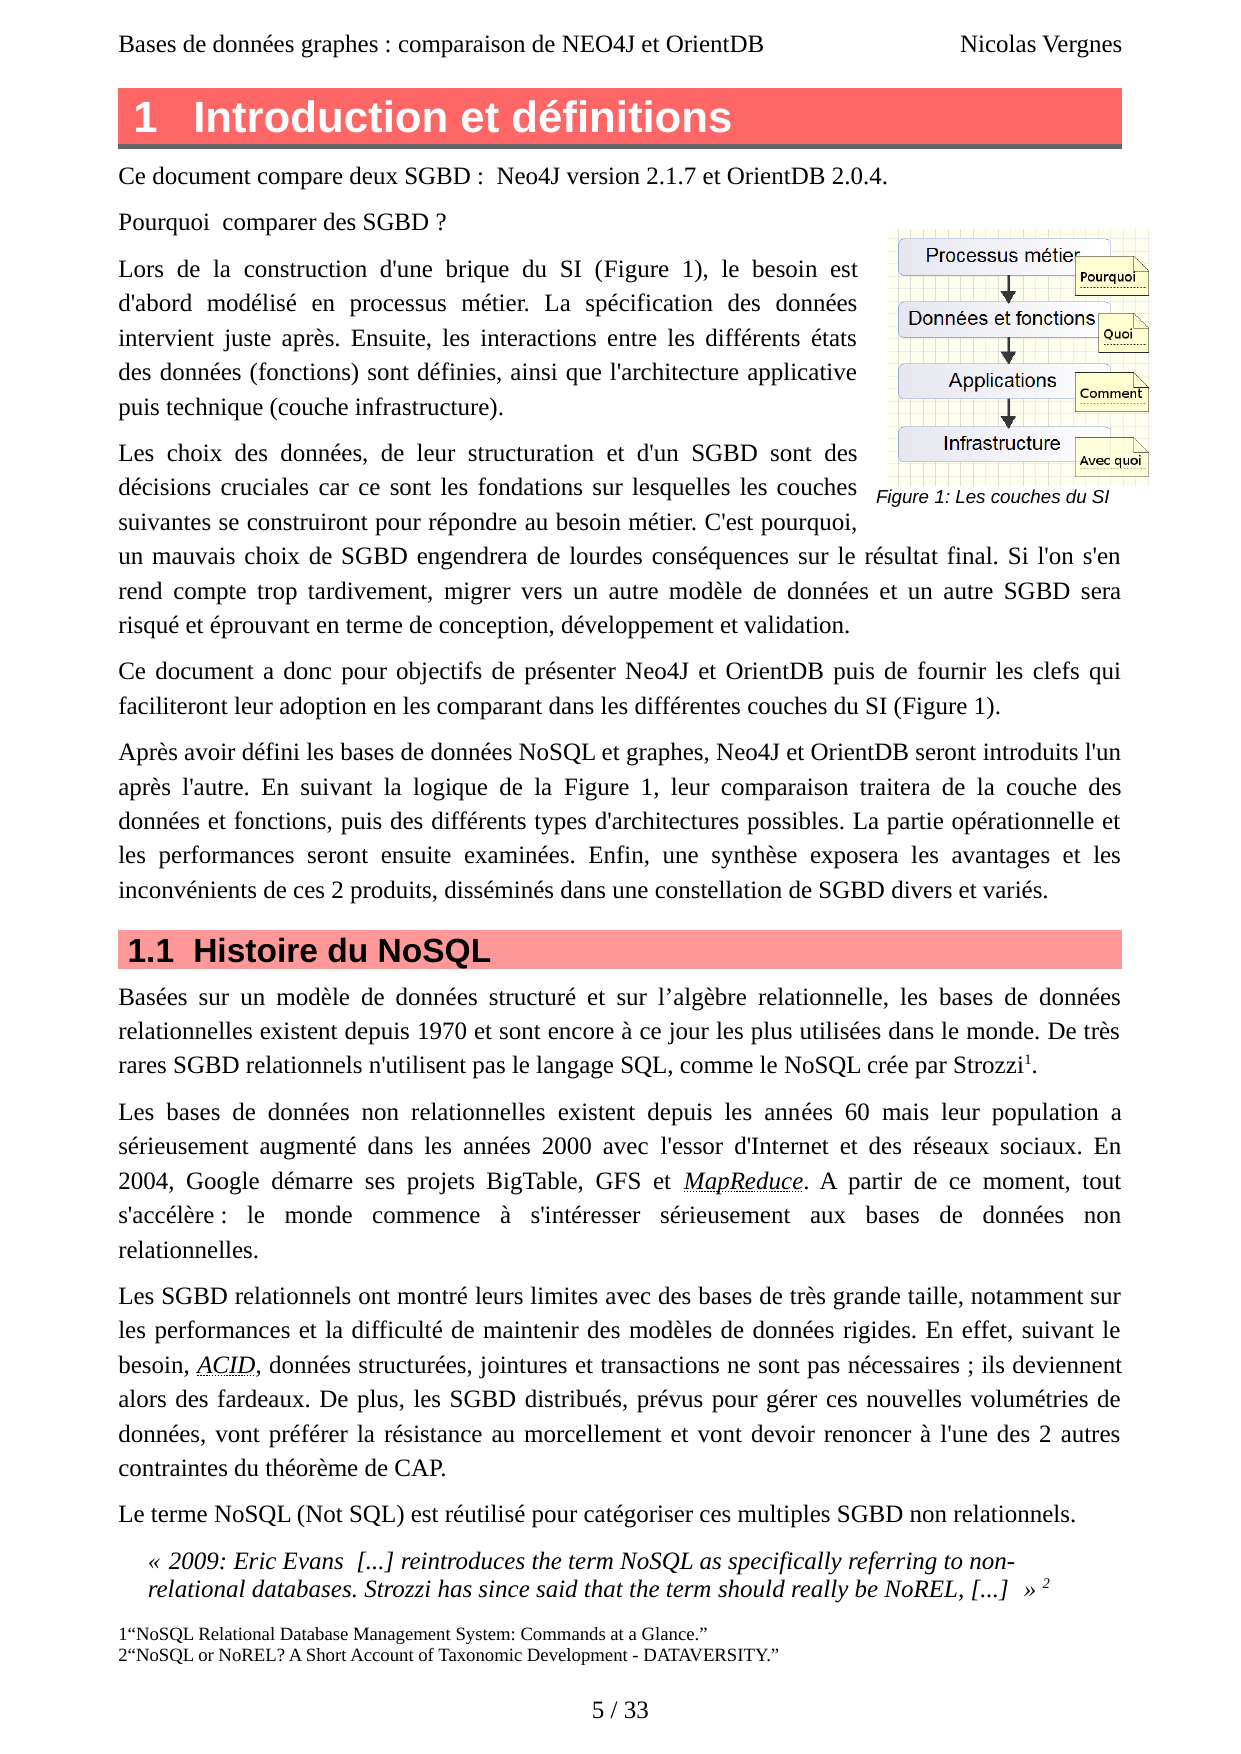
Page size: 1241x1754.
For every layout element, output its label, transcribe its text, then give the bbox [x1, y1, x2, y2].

text Ce document a donc pour objectifs de présenter Neo4J et OrientDB puis de fournir les clefs qui faciliteront leur adoption en les comparant dans les différentes couches du SI (Figure 1). [118, 656, 1122, 720]
subtitle Introduction et définitions [118, 88, 1122, 144]
picture [887, 229, 1151, 486]
subtitle Histoire du NoSQL [118, 930, 1122, 969]
text Lors de la construction d'une brique du SI (Figure 1), le besoin est d'abord modélisé en processus métier. La spécification des données intervient juste après. Ensuite, les interactions entre les différents états des données (fonctions) sont définies, ainsi que l'architecture applicative puis technique (couche infrastructure). [118, 254, 876, 420]
text Pourquoi comparer des SGBD ? [118, 207, 1122, 236]
text Les SGBD relationnels ont montré leurs limites avec des bases de très grande taille, notamment sur les performances et la difficulté de maintenir des modèles de données rigides. En effet, suivant le besoin, ACID, données structurées, jointures et transactions ne sont pas nécessaires ; ils deviennent alors des fardeaux. De plus, les SGBD distribués, prévus pour gérer ces nouvelles volumétries de données, vont préférer la résistance au morcellement et vont devoir renoncer à l'une des 2 autres contraintes du théorème de CAP. [118, 1281, 1122, 1482]
text Figure 1: Les couches du SI [876, 230, 1162, 508]
text Après avoir défini les bases de données NoSQL et graphes, Neo4J et OrientDB seront introduits l'un après l'autre. En suivant la logique de la Figure 1, leur comparaison traitera de la couche des données et fonctions, puis des différents types d'architectures possibles. La partie opérationnelle et les performances seront ensuite examinées. Enfin, une synthèse exposera les avantages et les inconvénients de ces 2 produits, disséminés dans une constellation de SGBD divers et variés. [118, 737, 1122, 904]
text “NoSQL or NoREL? A Short Account of Taxonomic Development - DATAVERSITY.” [118, 1644, 1122, 1666]
text Les choix des données, de leur structuration et d'un SGBD sont des décisions cruciales car ce sont les fondations sur lesquelles les couches suivantes se construiront pour répondre au besoin métier. C'est pourquoi, un mauvais choix de SGBD engendrera de lourdes conséquences sur le résultat final. Si l'on s'en rend compte trop tardivement, migrer vers un autre modèle de données et un autre SGBD sera risqué et éprouvant en terme de conception, développement et validation. [118, 438, 1122, 639]
text Le terme NoSQL (Not SQL) est réutilisé pour catégoriser ces multiples SGBD non relationnels. [118, 1499, 1122, 1528]
text Basées sur un modèle de données structuré et sur l’algèbre relationnelle, les bases de données relationnelles existent depuis 1970 et sont encore à ce jour les plus utilisées dans le monde. De très rares SGBD relationnels n'utilisent pas le langage SQL, comme le NoSQL crée par Strozzi. [118, 982, 1122, 1079]
text Ce document compare deux SGBD : Neo4J version 2.1.7 et OrientDB 2.0.4. [118, 161, 1122, 190]
text “NoSQL Relational Database Management System: Commands at a Glance.” [118, 1622, 1122, 1644]
text « 2009: Eric Evans [...] reintroduces the term NoSQL as specifically referring to non-relational databases. Strozzi has since said that the term should really be NoREL, [...] » [148, 1546, 1093, 1603]
text Les bases de données non relationnelles existent depuis les années 60 mais leur population a sérieusement augmenté dans les années 2000 avec l'essor d'Internet et des réseaux sociaux. En 2004, Google démarre ses projets BigTable, GFS et MapReduce. A partir de ce moment, tout s'accélère : le monde commence à s'intéresser sérieusement aux bases de données non relationnelles. [118, 1097, 1122, 1263]
